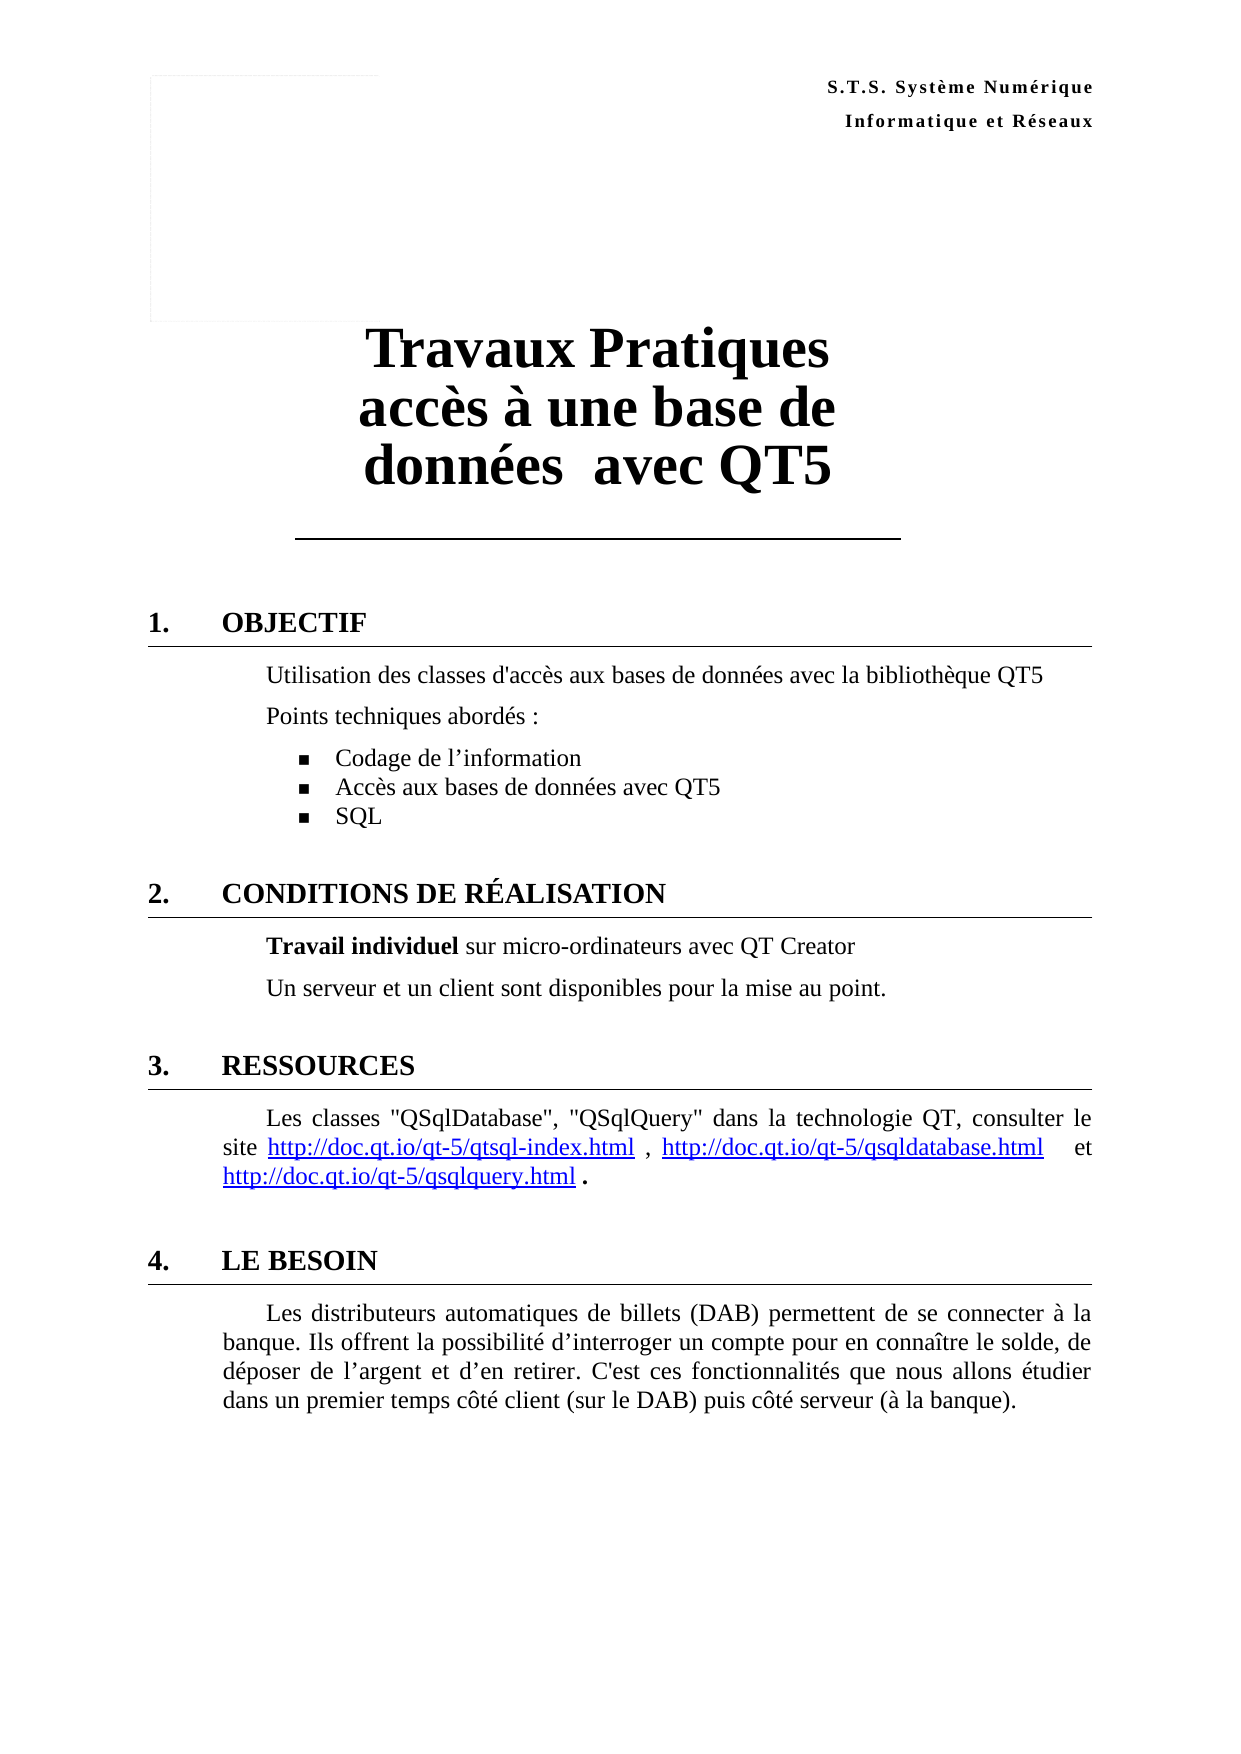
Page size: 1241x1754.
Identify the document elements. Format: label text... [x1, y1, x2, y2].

subtitle RESSOURCES [148, 1046, 1092, 1089]
text Travail individuel sur micro-ordinateurs avec QT Creator [223, 931, 1092, 960]
subtitle Objectif [148, 602, 1092, 646]
text Un serveur et un client sont disponibles pour la mise au point. [223, 973, 1092, 1002]
text Travaux Pratiques accès à une base de données avec QT5 [295, 162, 901, 538]
list Codage de l’information [298, 743, 1092, 772]
subtitle Conditions de réalisation [148, 874, 1092, 917]
text Points techniques abordés : [223, 701, 1092, 730]
subtitle le besoin [148, 1240, 1092, 1284]
text Les distributeurs automatiques de billets (DAB) permettent de se connecter à la banque. Ils offrent la possibilité d’interroger un compte pour en connaître le solde, de déposer de l’argent et d’en retirer. C'est ces fonctionnalités que nous allons étudier dans un premier temps côté client (sur le DAB) puis côté serveur (à la banque). [223, 1297, 1092, 1414]
text Utilisation des classes d'accès aux bases de données avec la bibliothèque QT5 [223, 659, 1092, 688]
list Accès aux bases de données avec QT5 [298, 772, 1092, 801]
list SQL [298, 801, 1092, 830]
text Les classes "QSqlDatabase", "QSqlQuery" dans la technologie QT, consulter le site http://doc.qt.io/qt-5/qtsql-index.html , http://doc.qt.io/qt-5/qsqldatabase.html et http://doc.qt.io/qt-5/qsqlquery.html . [223, 1103, 1092, 1190]
